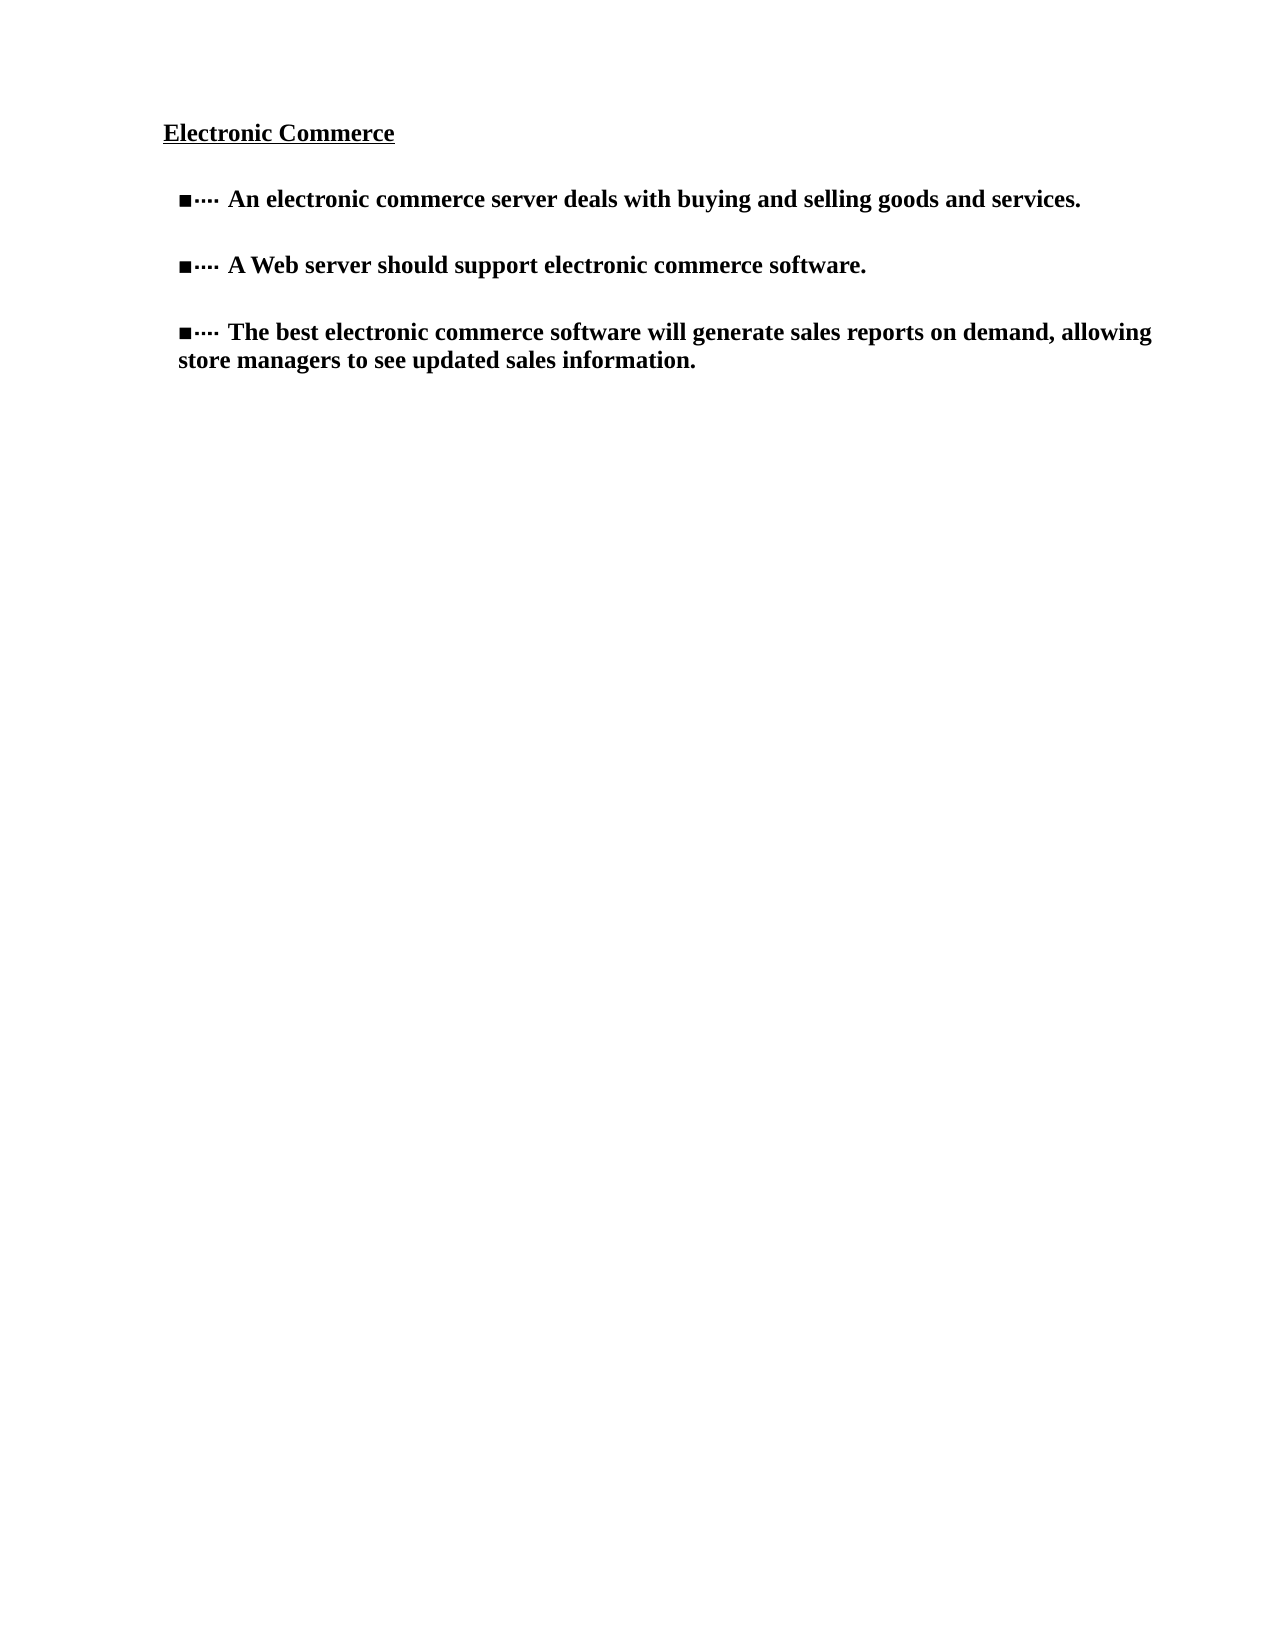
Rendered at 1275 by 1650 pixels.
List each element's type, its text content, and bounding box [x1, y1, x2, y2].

subtitle n An electronic commerce server deals with buying and selling goods and services. [118, 184, 1157, 213]
subtitle n A Web server should support electronic commerce software. [118, 251, 1157, 279]
subtitle n The best electronic commerce software will generate sales reports on demand, allowing store managers to see updated sales information. [118, 317, 1157, 374]
subtitle Electronic Commerce [118, 118, 1157, 147]
